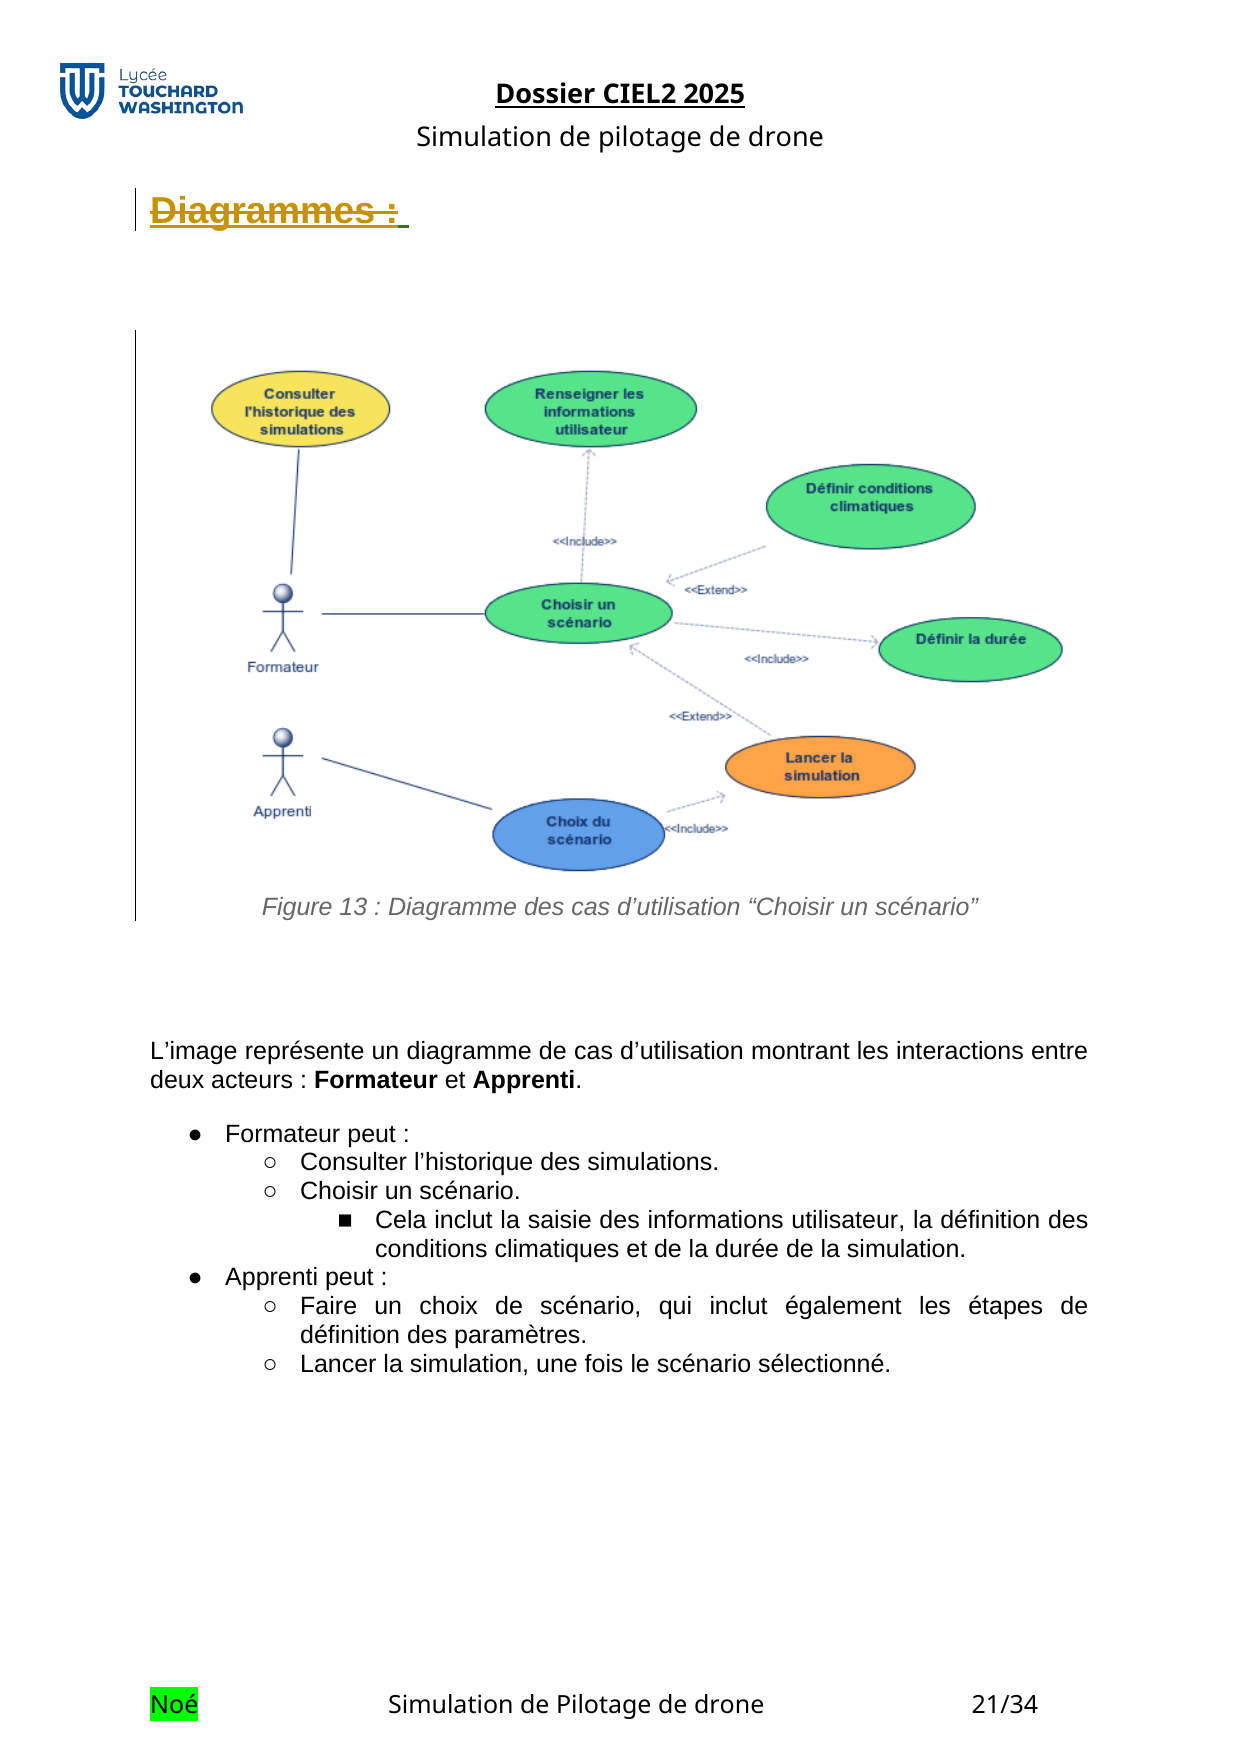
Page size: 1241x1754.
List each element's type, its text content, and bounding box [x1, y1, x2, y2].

picture [150, 330, 1118, 893]
list Formateur peut : [187, 1118, 1090, 1147]
list Faire un choix de scénario, qui inclut également les étapes de définition des paramètres. [262, 1291, 1090, 1348]
list Apprenti peut : [187, 1262, 1090, 1291]
list Choisir un scénario. [262, 1176, 1090, 1205]
list Lancer la simulation, une fois le scénario sélectionné. [262, 1348, 1090, 1377]
list Consulter l’historique des simulations. [262, 1147, 1090, 1176]
list Cela inclut la saisie des informations utilisateur, la définition des conditions climatiques et de la durée de la simulation. [337, 1205, 1090, 1262]
text L’image représente un diagramme de cas d’utilisation montrant les interactions entre deux acteurs : Formateur et Apprenti. [150, 1036, 1090, 1093]
picture [15, 18, 287, 163]
text Figure 13 : Diagramme des cas d’utilisation “Choisir un scénario” [150, 893, 1090, 921]
